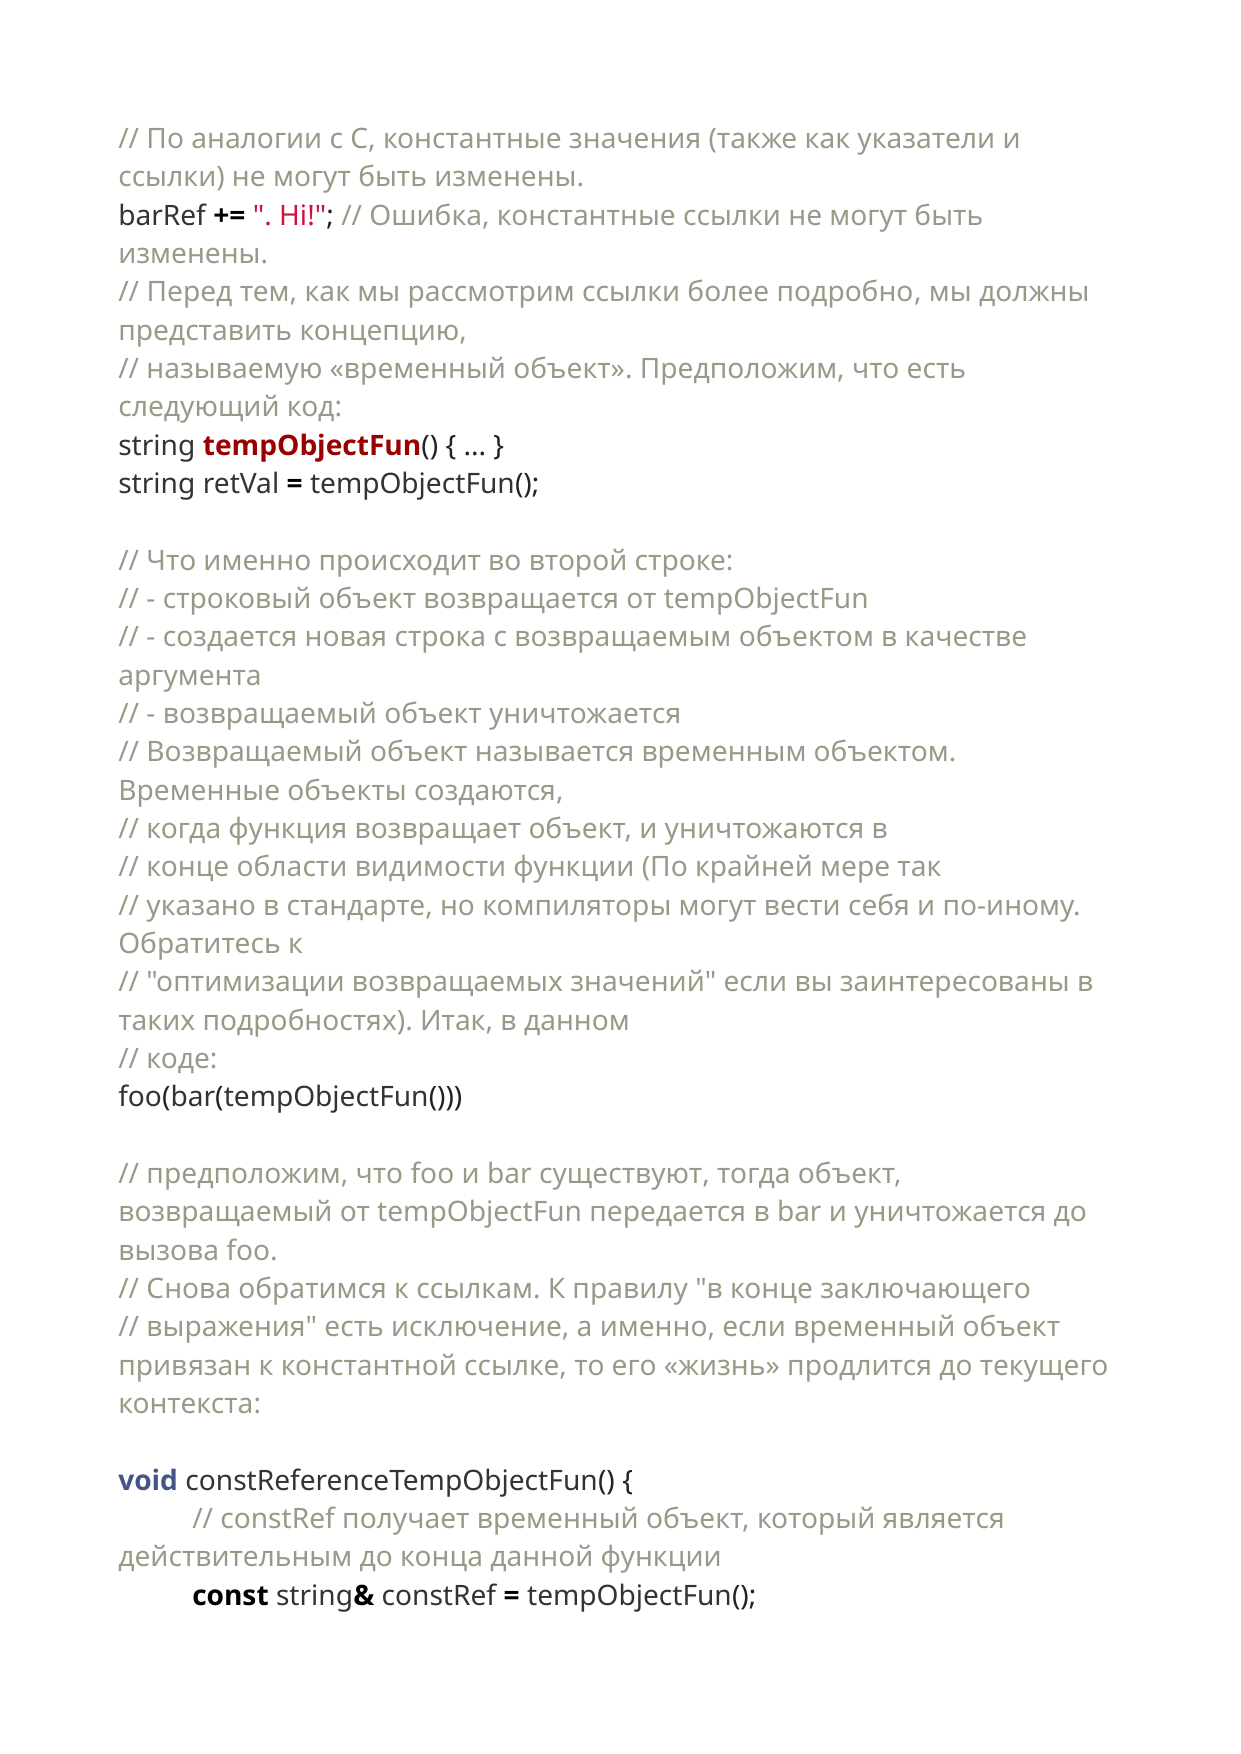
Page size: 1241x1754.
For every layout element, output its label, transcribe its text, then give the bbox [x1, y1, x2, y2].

text // конце области видимости функции (По крайней мере так [118, 846, 1122, 885]
text // Снова обратимся к ссылкам. К правилу "в конце заключающего [118, 1268, 1122, 1306]
text // называемую «временный объект». Предположим, что есть следующий код: [118, 348, 1122, 425]
text // указано в стандарте, но компиляторы могут вести себя и по-иному. Обратитесь к [118, 885, 1122, 961]
text // - создается новая строка с возвращаемым объектом в качестве аргумента [118, 616, 1122, 693]
text string tempObjectFun() { ... } [118, 425, 1122, 463]
text // По аналогии с С, константные значения (также как указатели и ссылки) не могут быть изменены. [118, 118, 1122, 195]
text // коде: [118, 1038, 1122, 1076]
text // - строковый объект возвращается от tempObjectFun [118, 578, 1122, 616]
text // Возвращаемый объект называется временным объектом. Временные объекты создаются, [118, 731, 1122, 808]
text // когда функция возвращает объект, и уничтожаются в [118, 808, 1122, 846]
text const string& constRef = tempObjectFun(); [118, 1575, 1122, 1613]
text // Перед тем, как мы рассмотрим ссылки более подробно, мы должны представить концепцию, [118, 271, 1122, 348]
text // - возвращаемый объект уничтожается [118, 693, 1122, 731]
text string retVal = tempObjectFun(); [118, 463, 1122, 501]
text // выражения" есть исключение, а именно, если временный объект привязан к константной ссылке, то его «жизнь» продлится до текущего контекста: [118, 1306, 1122, 1421]
text // Что именно происходит во второй строке: [118, 540, 1122, 578]
text // "оптимизации возвращаемых значений" если вы заинтересованы в таких подробностях). Итак, в данном [118, 961, 1122, 1038]
text void constReferenceTempObjectFun() { [118, 1460, 1122, 1498]
text foo(bar(tempObjectFun())) [118, 1076, 1122, 1115]
text // constRef получает временный объект, который является действительным до конца данной функции [118, 1498, 1122, 1575]
text // предположим, что foo и bar существуют, тогда объект, возвращаемый от tempObjectFun передается в bar и уничтожается до вызова foo. [118, 1153, 1122, 1268]
text barRef += ". Hi!"; // Ошибка, константные ссылки не могут быть изменены. [118, 195, 1122, 271]
